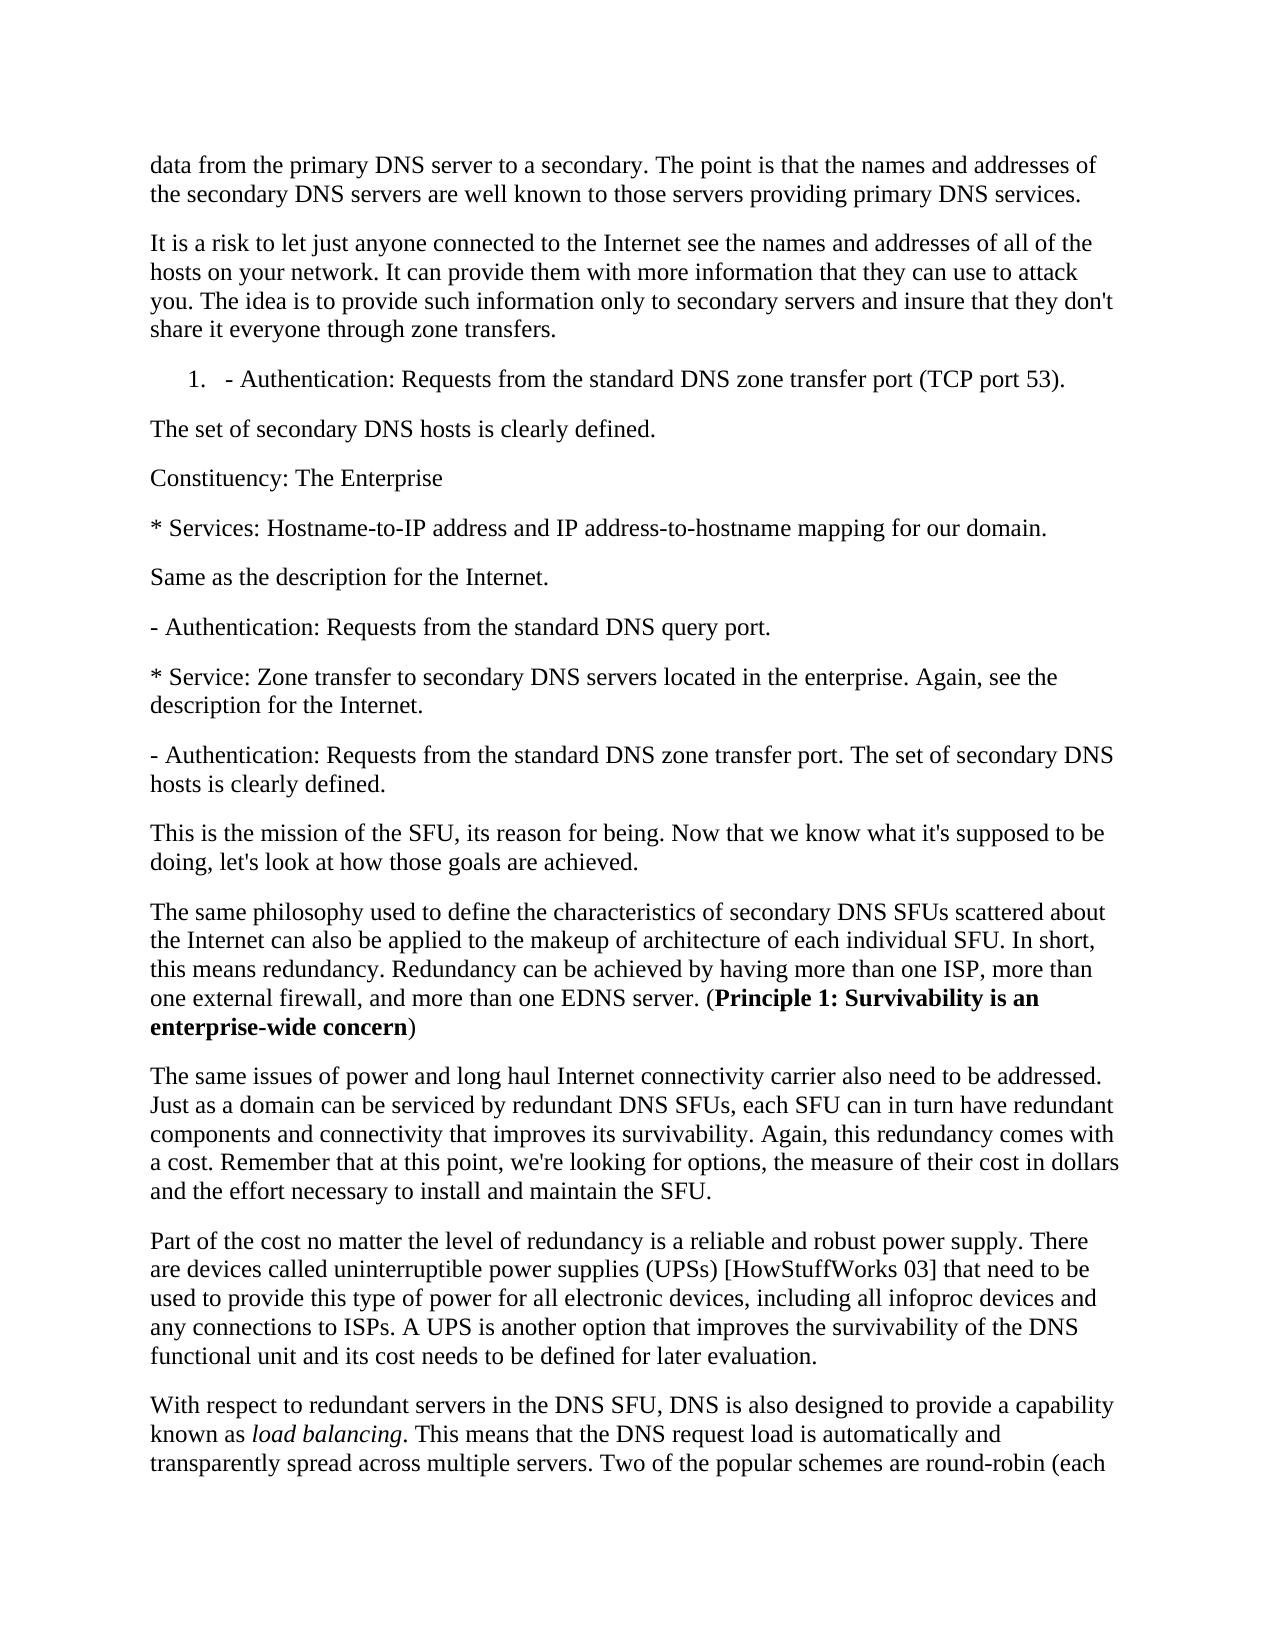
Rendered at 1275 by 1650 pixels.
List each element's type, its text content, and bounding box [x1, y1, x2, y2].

text The same philosophy used to define the characteristics of secondary DNS SFUs scattered about the Internet can also be applied to the makeup of architecture of each individual SFU. In short, this means redundancy. Redundancy can be achieved by having more than one ISP, more than one external firewall, and more than one EDNS server. (Principle 1: Survivability is an enterprise-wide concern) [150, 897, 1125, 1040]
text Constituency: The Enterprise [150, 463, 1125, 492]
text Part of the cost no matter the level of redundancy is a reliable and robust power supply. There are devices called uninterruptible power supplies (UPSs) [HowStuffWorks 03] that need to be used to provide this type of power for all electronic devices, including all infoproc devices and any connections to ISPs. A UPS is another option that improves the survivability of the DNS functional unit and its cost needs to be defined for later evaluation. [150, 1226, 1125, 1369]
text This is the mission of the SFU, its reason for being. Now that we know what it's supposed to be doing, let's look at how those goals are achieved. [150, 818, 1125, 876]
text With respect to redundant servers in the DNS SFU, DNS is also designed to provide a capability known as load balancing. This means that the DNS request load is automatically and transparently spread across multiple servers. Two of the popular schemes are round-robin (each [150, 1390, 1125, 1477]
text - Authentication: Requests from the standard DNS query port. [150, 612, 1125, 641]
text data from the primary DNS server to a secondary. The point is that the names and addresses of the secondary DNS servers are well known to those servers providing primary DNS services. [150, 150, 1125, 207]
text It is a risk to let just anyone connected to the Internet see the names and addresses of all of the hosts on your network. It can provide them with more information that they can use to attack you. The idea is to provide such information only to secondary servers and insure that they don't share it everyone through zone transfers. [150, 228, 1125, 343]
text * Services: Hostname-to-IP address and IP address-to-hostname mapping for our domain. [150, 513, 1125, 542]
text The set of secondary DNS hosts is clearly defined. [150, 414, 1125, 442]
text - Authentication: Requests from the standard DNS zone transfer port. The set of secondary DNS hosts is clearly defined. [150, 740, 1125, 797]
text Same as the description for the Internet. [150, 562, 1125, 591]
list - Authentication: Requests from the standard DNS zone transfer port (TCP port 53). [187, 364, 1125, 393]
text * Service: Zone transfer to secondary DNS servers located in the enterprise. Again, see the description for the Internet. [150, 662, 1125, 719]
text The same issues of power and long haul Internet connectivity carrier also need to be addressed. Just as a domain can be serviced by redundant DNS SFUs, each SFU can in turn have redundant components and connectivity that improves its survivability. Again, this redundancy comes with a cost. Remember that at this point, we're looking for options, the measure of their cost in dollars and the effort necessary to install and maintain the SFU. [150, 1061, 1125, 1205]
